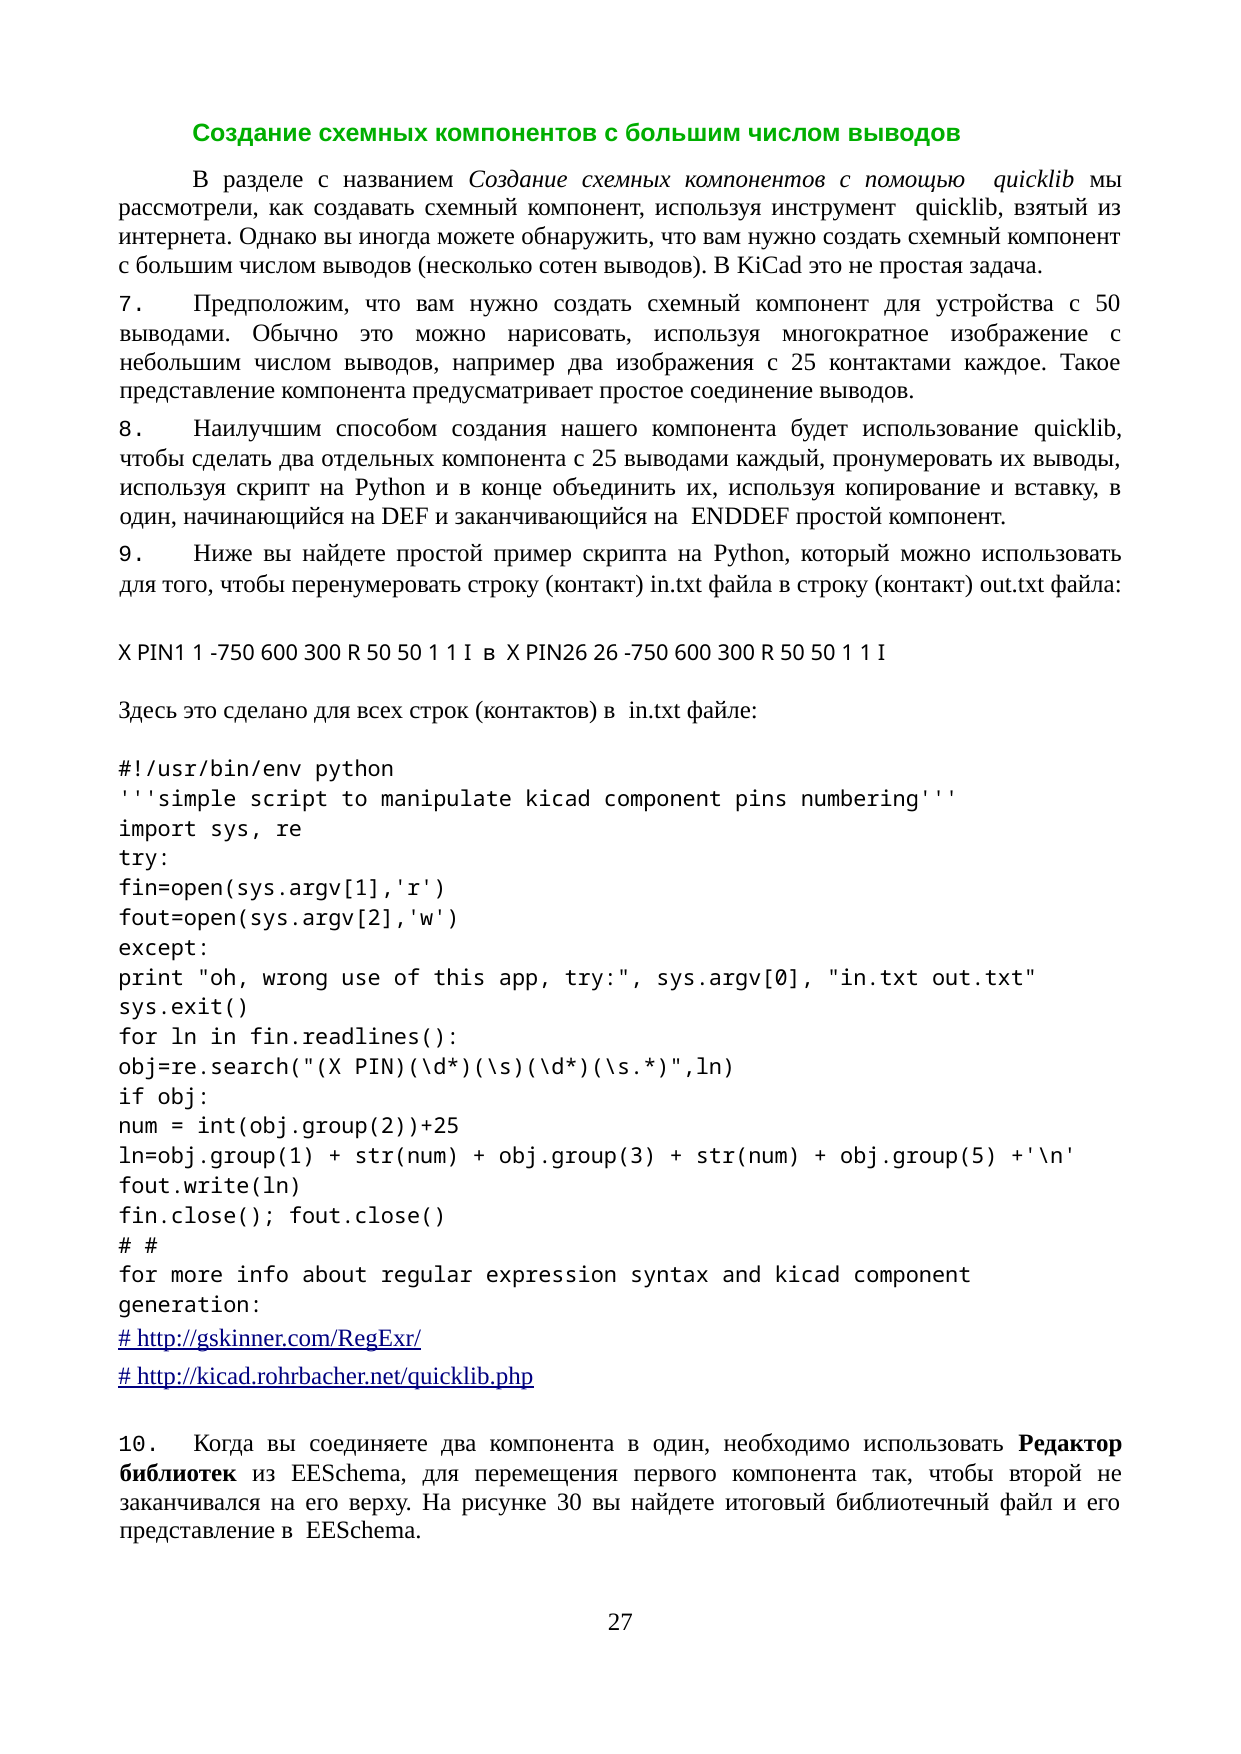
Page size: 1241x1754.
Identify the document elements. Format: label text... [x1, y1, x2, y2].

text # http://kicad.rohrbacher.net/quicklib.php [118, 1361, 1122, 1390]
list Предположим, что вам нужно создать схемный компонент для устройства с 50 выводами. Обычно это можно нарисовать, используя многократное изображение с небольшим числом выводов, например два изображения с 25 контактами каждое. Такое представление компонента предусматривает простое соединение выводов. [118, 288, 1122, 404]
text for ln in fin.readlines(): [118, 1021, 1122, 1051]
text fout.write(ln) [118, 1170, 1122, 1200]
text try: [118, 842, 1122, 872]
text В разделе с названием Создание схемных компонентов с помощью quicklib мы рассмотрели, как создавать схемный компонент, используя инструмент quicklib, взятый из интернета. Однако вы иногда можете обнаружить, что вам нужно создать схемный компонент с большим числом выводов (несколько сотен выводов). В KiCad это не простая задача. [118, 164, 1122, 279]
text sys.exit() [118, 991, 1122, 1021]
text Здесь это сделано для всех строк (контактов) в in.txt файле: [118, 695, 1122, 724]
list Когда вы соединяете два компонента в один, необходимо использовать Редактор библиотек из EESchema, для перемещения первого компонента так, чтобы второй не заканчивался на его верху. На рисунке 30 вы найдете итоговый библиотечный файл и его представление в EESchema. [118, 1428, 1122, 1544]
text # http://gskinner.com/RegExr/ [118, 1323, 1122, 1352]
text import sys, re [118, 812, 1122, 842]
list Ниже вы найдете простой пример скрипта на Python, который можно использовать для того, чтобы перенумеровать строку (контакт) in.txt файла в строку (контакт) out.txt файла: [118, 538, 1122, 597]
text print "oh, wrong use of this app, try:", sys.argv[0], "in.txt out.txt" [118, 961, 1122, 991]
text num = int(obj.group(2))+25 [118, 1110, 1122, 1140]
text '''simple script to manipulate kicad component pins numbering''' [118, 783, 1122, 812]
text except: [118, 932, 1122, 961]
list Наилучшим способом создания нашего компонента будет использование quicklib, чтобы сделать два отдельных компонента с 25 выводами каждый, пронумеровать их выводы, используя скрипт на Python и в конце объединить их, используя копирование и вставку, в один, начинающийся на DEF и заканчивающийся на ENDDEF простой компонент. [118, 413, 1122, 529]
subtitle Создание схемных компонентов с большим числом выводов [192, 118, 1122, 147]
text ln=obj.group(1) + str(num) + obj.group(3) + str(num) + obj.group(5) +'\n' [118, 1140, 1122, 1170]
text fin=open(sys.argv[1],'r') [118, 872, 1122, 902]
text fout=open(sys.argv[2],'w') [118, 902, 1122, 932]
text # # [118, 1229, 1122, 1259]
text for more info about regular expression syntax and kicad component generation: [118, 1259, 1122, 1319]
text if obj: [118, 1081, 1122, 1110]
text X PIN1 1 -750 600 300 R 50 50 1 1 I в X PIN26 26 -750 600 300 R 50 50 1 1 I [118, 637, 1122, 667]
text obj=re.search("(X PIN)(\d*)(\s)(\d*)(\s.*)",ln) [118, 1051, 1122, 1081]
text fin.close(); fout.close() [118, 1200, 1122, 1229]
text #!/usr/bin/env python [118, 753, 1122, 783]
